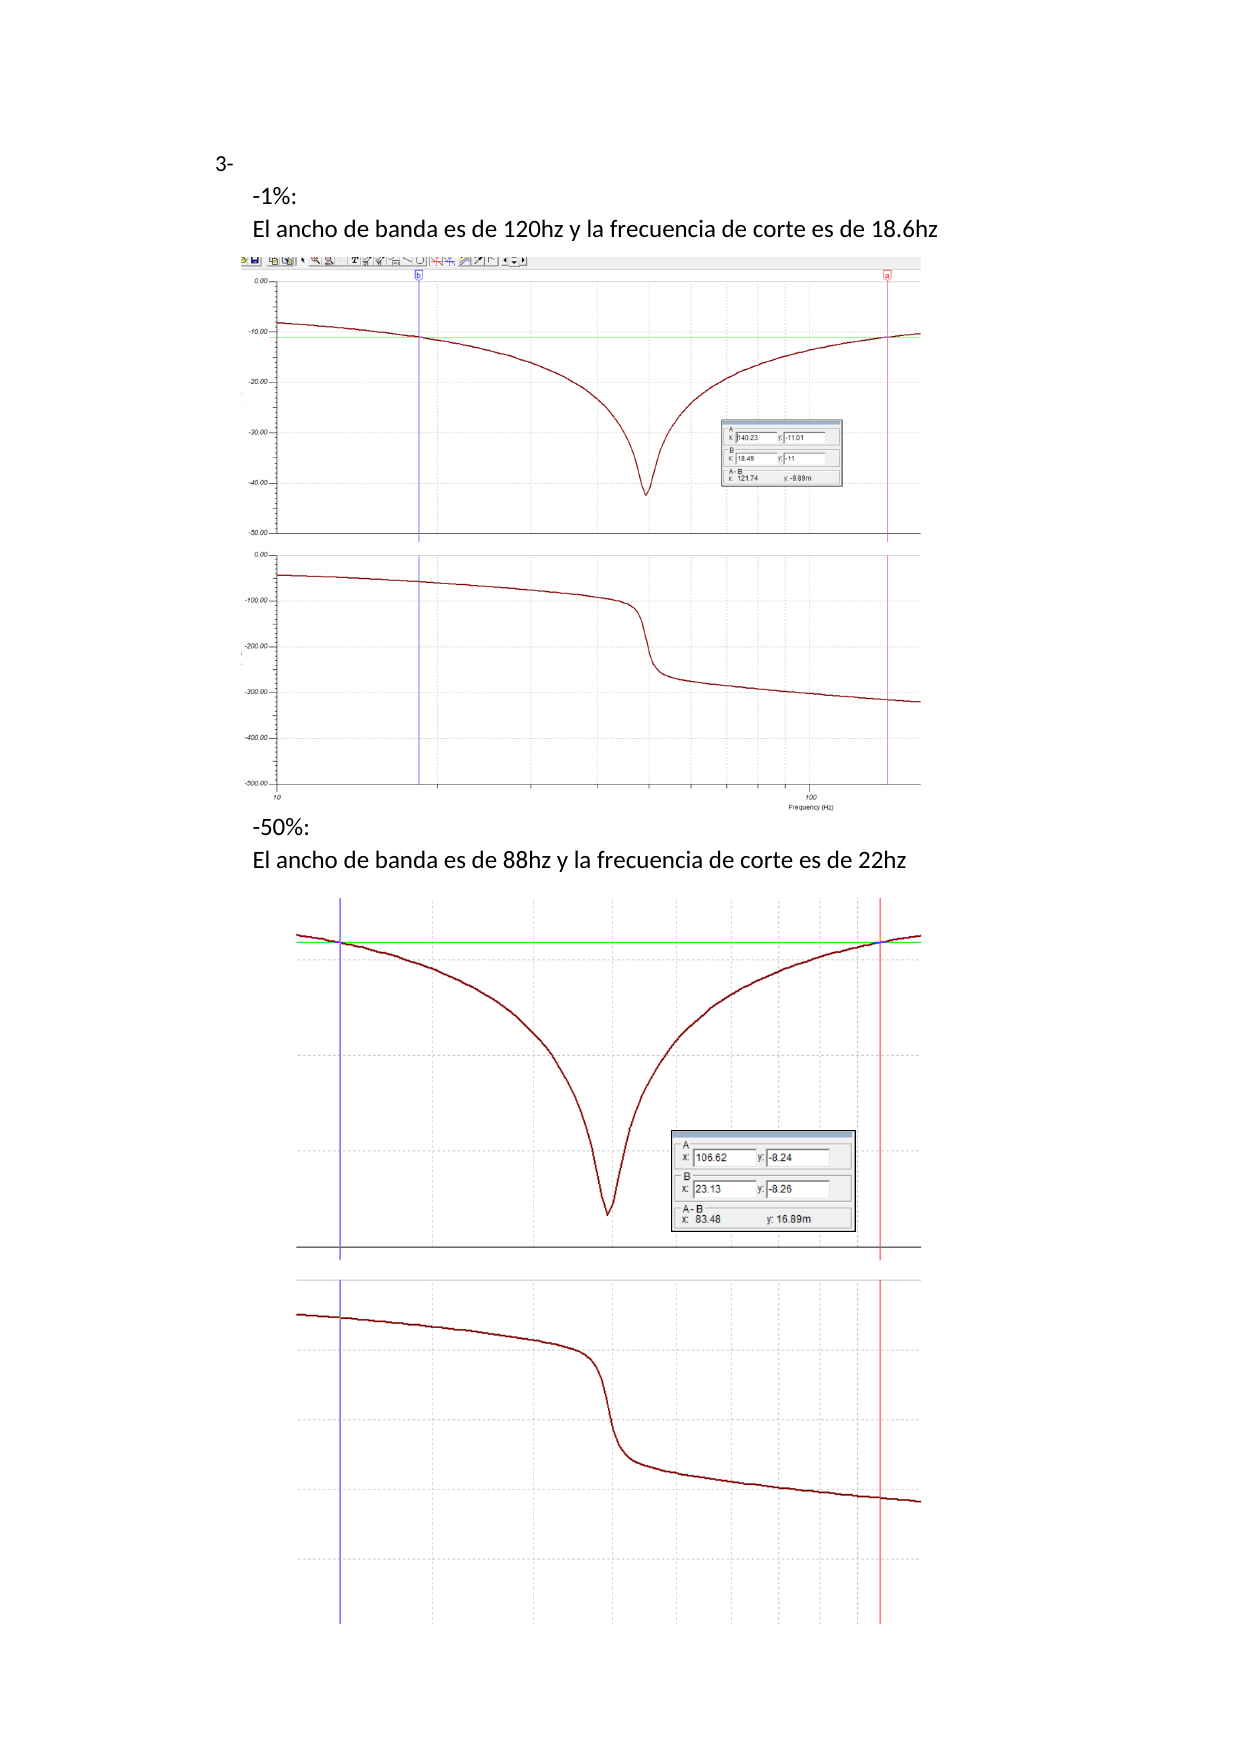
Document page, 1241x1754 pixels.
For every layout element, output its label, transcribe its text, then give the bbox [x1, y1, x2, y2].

picture [241, 257, 921, 812]
picture [296, 898, 922, 1624]
list -1%: El ancho de banda es de 120hz y la frecuencia de corte es de 18.6hz -50%: El ancho de banda es de 88hz y la frecuencia de corte es de 22hz [215, 148, 1063, 875]
